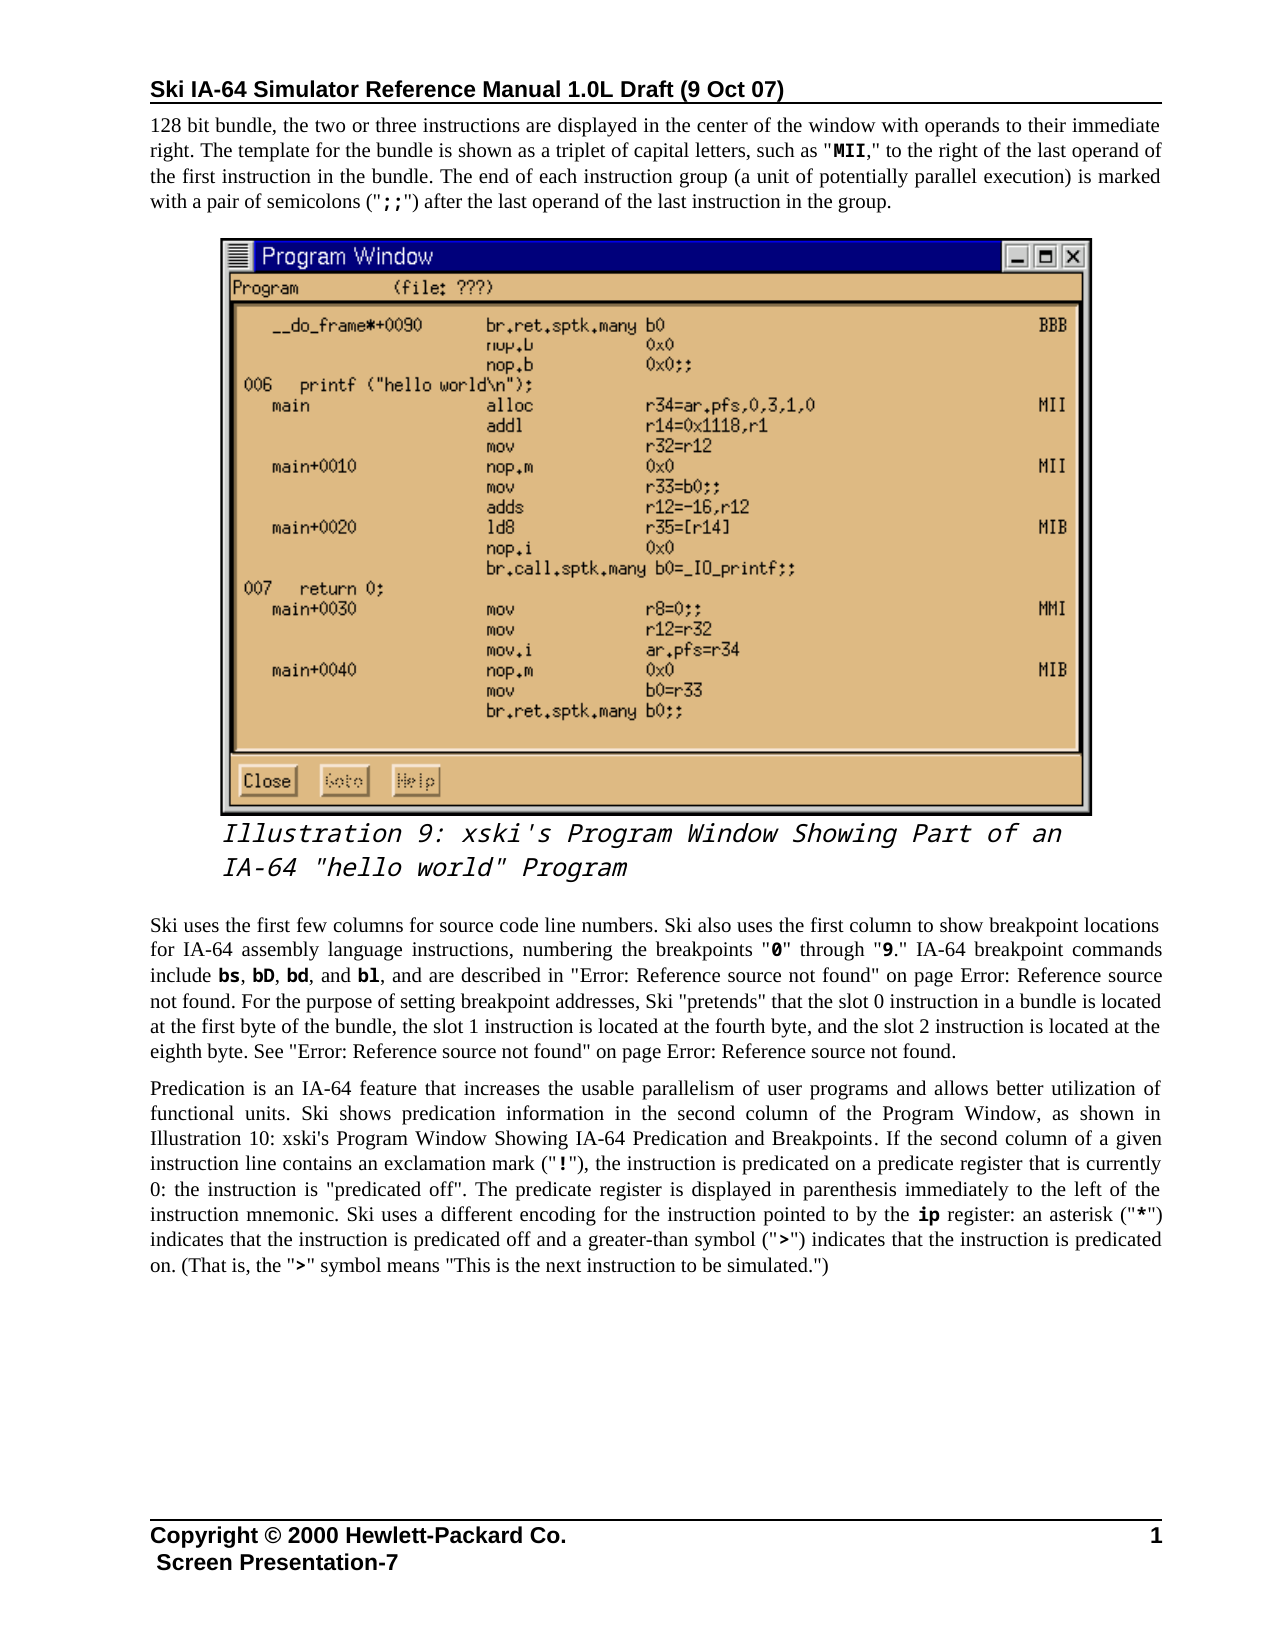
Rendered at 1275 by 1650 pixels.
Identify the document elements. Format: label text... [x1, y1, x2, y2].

picture [220, 238, 1093, 816]
table_header [150, 226, 1162, 912]
text Predication is an IA-64 feature that increases the usable parallelism of user programs and allows better utilization of functional units. Ski shows predication information in the second column of the Program Window, as shown in Illustration 10: xski's Program Window Showing IA-64 Predication and Breakpoints. If the second column of a given instruction line contains an exclamation mark ("!"), the instruction is predicated on a predicate register that is currently 0: the instruction is "predicated off". The predicate register is displayed in parenthesis immediately to the left of the instruction mnemonic. Ski uses a different encoding for the instruction pointed to by the ip register: an asterisk ("*") indicates that the instruction is predicated off and a greater-than symbol (">") indicates that the instruction is predicated on. (That is, the ">" symbol means "This is the next instruction to be simulated.") [150, 1075, 1162, 1277]
text Ski uses the first few columns for source code line numbers. Ski also uses the first column to show breakpoint locations for IA-64 assembly language instructions, numbering the breakpoints "0" through "9." IA-64 breakpoint commands include bs, bD, bd, and bl, and are described in "" on page . For the purpose of setting breakpoint addresses, Ski "pretends" that the slot 0 instruction in a bundle is located at the first byte of the bundle, the slot 1 instruction is located at the fourth byte, and the slot 2 instruction is located at the eighth byte. See "" on page . [150, 912, 1162, 1063]
text 128 bit bundle, the two or three instructions are displayed in the center of the window with operands to their immediate right. The template for the bundle is shown as a triplet of capital letters, such as "MII," to the right of the last operand of the first instruction in the bundle. The end of each instruction group (a unit of potentially parallel execution) is marked with a pair of semicolons (";;") after the last operand of the last instruction in the group. [150, 112, 1162, 213]
